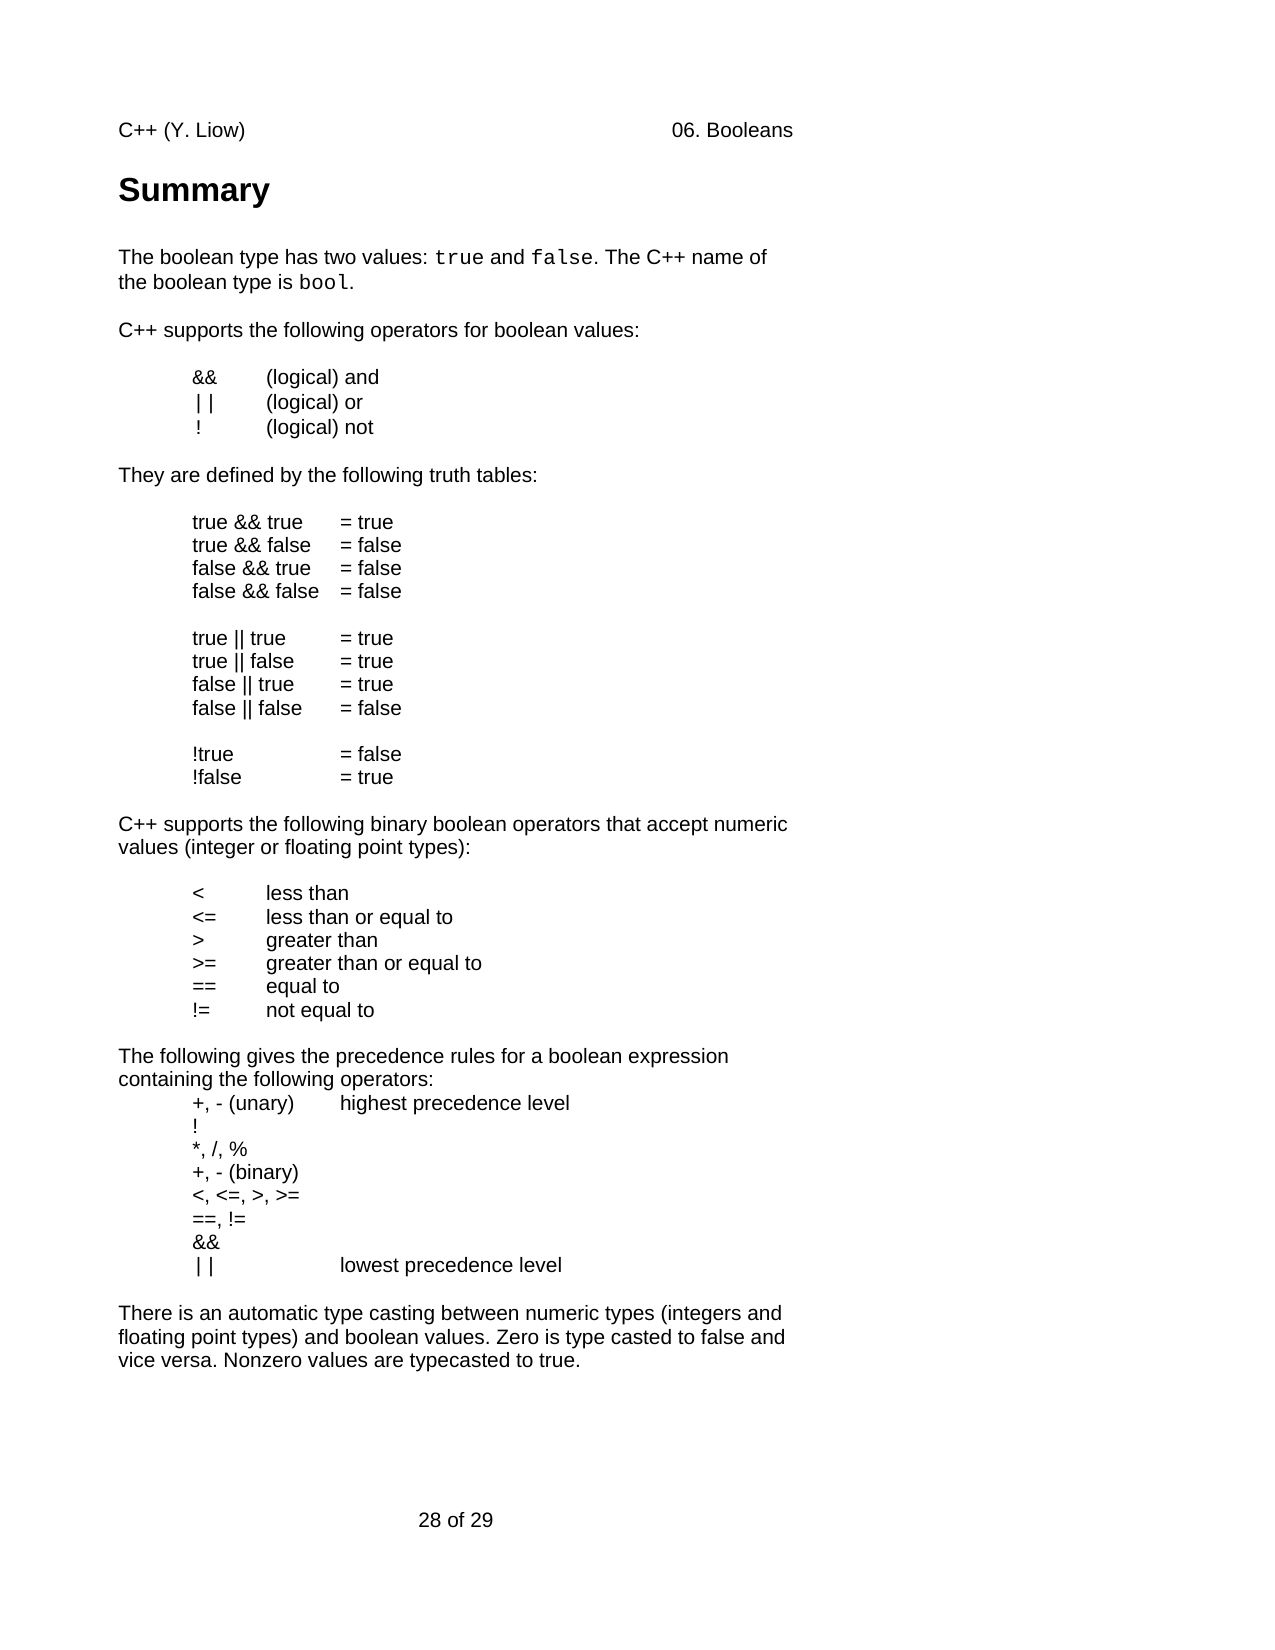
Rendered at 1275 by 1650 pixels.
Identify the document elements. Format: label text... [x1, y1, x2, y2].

text true || false = true [118, 650, 793, 673]
text There is an automatic type casting between numeric types (integers and floating point types) and boolean values. Zero is type casted to false and vice versa. Nonzero values are typecasted to true. [118, 1302, 793, 1372]
text +, - (binary) [118, 1161, 793, 1184]
text == equal to [118, 975, 793, 998]
text || (logical) or [118, 390, 793, 416]
text The following gives the precedence rules for a boolean expression containing the following operators: [118, 1044, 793, 1091]
text && [118, 1230, 793, 1254]
text false || false = false [118, 696, 793, 719]
text ! [118, 1114, 793, 1137]
text ==, != [118, 1207, 793, 1230]
text !true = false [118, 743, 793, 766]
text != not equal to [118, 998, 793, 1021]
text <= less than or equal to [118, 905, 793, 928]
text || lowest precedence level [118, 1254, 793, 1279]
text true && false = false [118, 533, 793, 557]
text && (logical) and [118, 365, 793, 390]
text C++ supports the following binary boolean operators that accept numeric values (integer or floating point types): [118, 812, 793, 859]
text < less than [118, 882, 793, 905]
text They are defined by the following truth tables: [118, 464, 793, 487]
text The boolean type has two values: true and false. The C++ name of the boolean type is bool. [118, 245, 793, 296]
text true && true = true [118, 510, 793, 533]
text ! (logical) not [118, 416, 793, 441]
text false && true = false [118, 557, 793, 580]
text true || true = true [118, 626, 793, 650]
text *, /, % [118, 1137, 793, 1161]
text false && false = false [118, 580, 793, 603]
text +, - (unary) highest precedence level [118, 1091, 793, 1114]
text <, <=, >, >= [118, 1184, 793, 1207]
text >= greater than or equal to [118, 952, 793, 975]
text C++ supports the following operators for boolean values: [118, 319, 793, 342]
text !false = true [118, 766, 793, 789]
text > greater than [118, 928, 793, 952]
text Summary [118, 171, 793, 208]
text false || true = true [118, 673, 793, 696]
